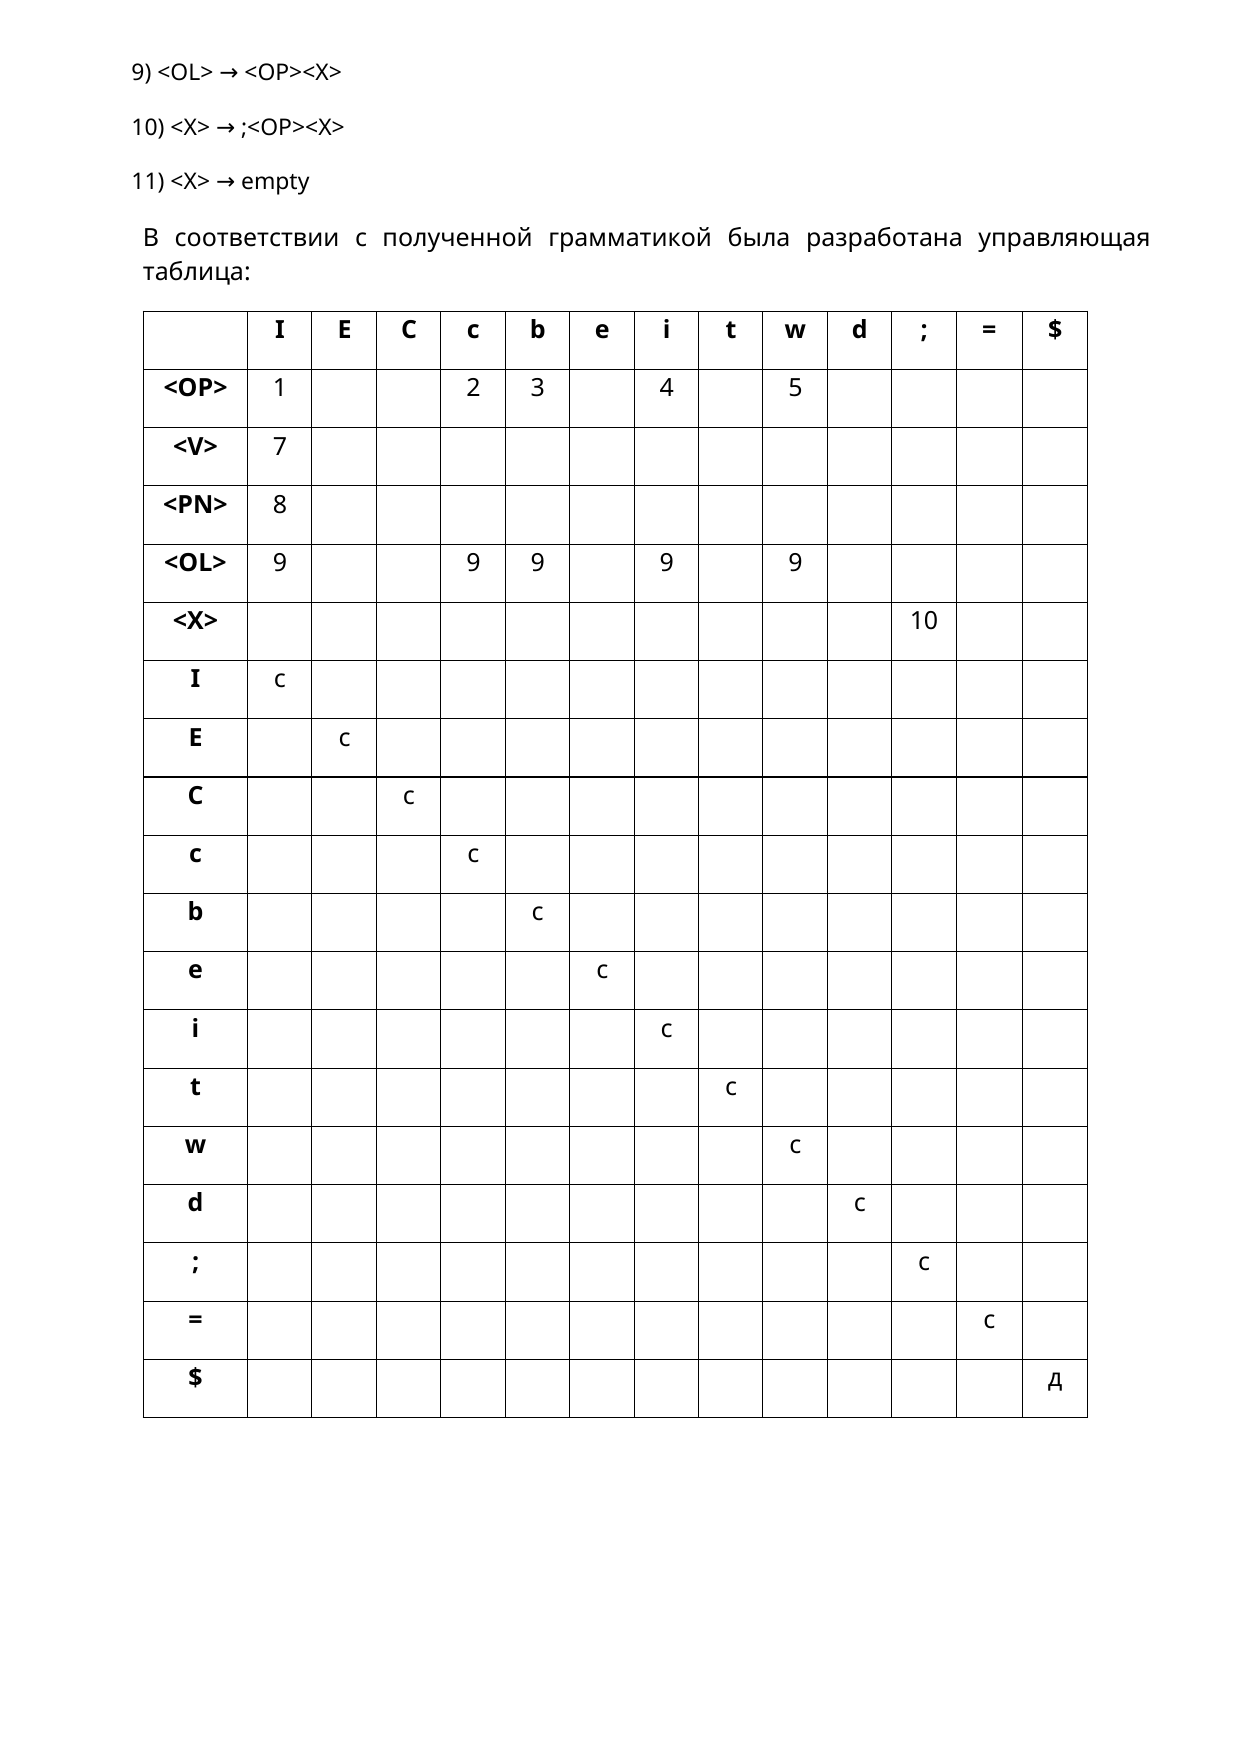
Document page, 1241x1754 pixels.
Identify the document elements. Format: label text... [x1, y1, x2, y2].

table_cell 3 [506, 370, 569, 427]
table_cell [699, 1127, 762, 1184]
table_header i [635, 312, 698, 369]
table_cell [377, 1360, 440, 1417]
table_cell [828, 1243, 891, 1301]
table_cell [570, 1302, 634, 1359]
table_header e [570, 312, 634, 369]
table_header ; [892, 312, 956, 369]
table_cell [570, 661, 634, 718]
table_cell [377, 661, 440, 718]
table_cell <OP> [144, 370, 247, 427]
table_cell [699, 719, 762, 776]
table_cell [1023, 778, 1087, 835]
table_cell [248, 603, 311, 660]
table_cell [312, 1243, 376, 1301]
table_cell [377, 428, 440, 485]
table_cell [892, 1302, 956, 1359]
table_cell [312, 603, 376, 660]
table_cell [377, 1010, 440, 1068]
table_header I [248, 312, 311, 369]
table_cell [763, 486, 827, 543]
table_cell [506, 778, 569, 835]
table_cell [1023, 661, 1087, 718]
table_cell [441, 661, 505, 718]
table_cell [248, 1185, 311, 1242]
table_cell [377, 894, 440, 951]
table_cell [248, 778, 311, 835]
table_cell [635, 1127, 698, 1184]
table_cell 5 [763, 370, 827, 427]
table_cell [506, 719, 569, 776]
table_cell c [144, 836, 247, 893]
table_cell [441, 1185, 505, 1242]
table_cell [248, 1360, 311, 1417]
table_cell [892, 952, 956, 1009]
table_cell [312, 1127, 376, 1184]
table_cell [248, 719, 311, 776]
table_cell [635, 1185, 698, 1242]
table_cell [570, 370, 634, 427]
table_cell [699, 428, 762, 485]
table_cell [699, 603, 762, 660]
table_cell 8 [248, 486, 311, 543]
table_cell [506, 603, 569, 660]
table_cell c [312, 719, 376, 776]
table_cell [570, 719, 634, 776]
table_cell [957, 1069, 1022, 1126]
table_cell [763, 1243, 827, 1301]
table_cell [699, 545, 762, 602]
table_cell [441, 719, 505, 776]
table_cell [892, 1185, 956, 1242]
table_cell [957, 1185, 1022, 1242]
table_cell [699, 1010, 762, 1068]
table_cell [828, 603, 891, 660]
table_cell [312, 1185, 376, 1242]
text 9) <OL> → <OP><X> [131, 56, 1152, 87]
table_cell [892, 428, 956, 485]
table_cell [892, 545, 956, 602]
table_cell [441, 894, 505, 951]
table_cell [248, 1010, 311, 1068]
table_cell [377, 486, 440, 543]
table_cell [892, 778, 956, 835]
table_cell [312, 486, 376, 543]
table_cell e [144, 952, 247, 1009]
table_cell [635, 1069, 698, 1126]
table_cell [957, 1127, 1022, 1184]
table_cell [763, 1302, 827, 1359]
table_cell [506, 486, 569, 543]
table_cell C [144, 778, 247, 835]
table_cell [506, 952, 569, 1009]
table_cell [699, 370, 762, 427]
table_cell [892, 486, 956, 543]
table_cell [892, 836, 956, 893]
table_cell [377, 370, 440, 427]
table_cell [957, 952, 1022, 1009]
table_cell [892, 370, 956, 427]
table_cell c [957, 1302, 1022, 1359]
table_cell [763, 603, 827, 660]
table_cell [441, 1243, 505, 1301]
table_cell [312, 661, 376, 718]
table_cell t [144, 1069, 247, 1126]
table_cell [635, 1243, 698, 1301]
table_cell [828, 1360, 891, 1417]
table_cell c [570, 952, 634, 1009]
table_cell = [144, 1302, 247, 1359]
table_cell [828, 661, 891, 718]
table_cell [248, 952, 311, 1009]
table_cell [570, 836, 634, 893]
table_cell [1023, 486, 1087, 543]
table_cell c [441, 836, 505, 893]
table_cell i [144, 1010, 247, 1068]
table_cell [312, 545, 376, 602]
table_cell [828, 1127, 891, 1184]
table_cell [957, 486, 1022, 543]
table_cell [635, 428, 698, 485]
table_cell [248, 894, 311, 951]
table_cell [1023, 428, 1087, 485]
table_cell [957, 719, 1022, 776]
table_cell b [144, 894, 247, 951]
table_cell [506, 1069, 569, 1126]
table_cell [763, 952, 827, 1009]
table_header $ [1023, 312, 1087, 369]
table_cell [828, 486, 891, 543]
table_cell c [248, 661, 311, 718]
table_cell [570, 1360, 634, 1417]
table_cell [1023, 894, 1087, 951]
table_cell [441, 1302, 505, 1359]
table_header = [957, 312, 1022, 369]
table_cell [763, 836, 827, 893]
table_cell [1023, 370, 1087, 427]
table_cell [1023, 1010, 1087, 1068]
table_cell [377, 545, 440, 602]
table_cell c [377, 778, 440, 835]
table_cell E [144, 719, 247, 776]
table_cell [377, 952, 440, 1009]
table_cell ; [144, 1243, 247, 1301]
table_cell [892, 1010, 956, 1068]
table_cell 4 [635, 370, 698, 427]
table_cell [699, 1302, 762, 1359]
table_cell [699, 836, 762, 893]
table_cell [699, 894, 762, 951]
table_cell [957, 1243, 1022, 1301]
table_cell 9 [763, 545, 827, 602]
table_cell [570, 486, 634, 543]
table_cell [699, 1360, 762, 1417]
table_cell [312, 1302, 376, 1359]
table_cell I [144, 661, 247, 718]
table_cell [892, 894, 956, 951]
table_cell c [828, 1185, 891, 1242]
table_cell c [506, 894, 569, 951]
table_cell [957, 1360, 1022, 1417]
table_cell [570, 1243, 634, 1301]
table_cell [570, 778, 634, 835]
table_cell [828, 894, 891, 951]
table_cell [957, 778, 1022, 835]
table_cell [763, 1185, 827, 1242]
table_cell [377, 1069, 440, 1126]
table_cell [441, 952, 505, 1009]
table_cell [699, 486, 762, 543]
table_cell [570, 603, 634, 660]
table_cell [763, 1010, 827, 1068]
table_cell w [144, 1127, 247, 1184]
table_cell [377, 1127, 440, 1184]
table_cell [828, 719, 891, 776]
table_cell [635, 719, 698, 776]
table_cell [570, 428, 634, 485]
table_cell [1023, 952, 1087, 1009]
table_header c [441, 312, 505, 369]
table_cell [957, 836, 1022, 893]
table_cell 9 [441, 545, 505, 602]
table_cell [312, 1010, 376, 1068]
table_cell [957, 1010, 1022, 1068]
table_cell [248, 1069, 311, 1126]
table_cell [248, 1302, 311, 1359]
table_cell [570, 1010, 634, 1068]
table_cell [892, 1127, 956, 1184]
table_cell [506, 1127, 569, 1184]
table_cell [570, 894, 634, 951]
table_cell [892, 661, 956, 718]
text 11) <X> → empty [131, 165, 1152, 196]
table_header b [506, 312, 569, 369]
table_cell [312, 1069, 376, 1126]
table_cell [635, 836, 698, 893]
table_cell [1023, 836, 1087, 893]
table_cell [699, 661, 762, 718]
table_cell [828, 836, 891, 893]
table_cell 9 [248, 545, 311, 602]
table_cell [699, 1185, 762, 1242]
table_cell [957, 603, 1022, 660]
table_cell [635, 778, 698, 835]
table_cell c [699, 1069, 762, 1126]
table_cell 10 [892, 603, 956, 660]
table_cell 9 [506, 545, 569, 602]
table_cell 2 [441, 370, 505, 427]
table_cell <X> [144, 603, 247, 660]
table_cell [312, 836, 376, 893]
table_cell [635, 952, 698, 1009]
text В соответствии с полученной грамматикой была разработана управляющая таблица: [143, 219, 1152, 287]
table_cell [635, 603, 698, 660]
table_cell [506, 1302, 569, 1359]
table_cell [570, 1127, 634, 1184]
table_cell [441, 1010, 505, 1068]
table_cell [1023, 1302, 1087, 1359]
table_cell [441, 1360, 505, 1417]
table_cell [441, 778, 505, 835]
table_cell [377, 1243, 440, 1301]
table_cell [312, 428, 376, 485]
table_cell d [144, 1185, 247, 1242]
table_cell [312, 370, 376, 427]
table_cell [506, 1360, 569, 1417]
table_cell [957, 428, 1022, 485]
table_cell <PN> [144, 486, 247, 543]
table_cell [699, 1243, 762, 1301]
table_cell $ [144, 1360, 247, 1417]
table_cell [441, 486, 505, 543]
table_cell [1023, 1127, 1087, 1184]
table_cell [828, 428, 891, 485]
table_cell [312, 894, 376, 951]
table_cell [1023, 603, 1087, 660]
table_cell [828, 545, 891, 602]
table_cell [1023, 1069, 1087, 1126]
table_cell [377, 1302, 440, 1359]
table_cell [828, 1069, 891, 1126]
table_cell [377, 1185, 440, 1242]
table_cell [441, 603, 505, 660]
table_cell [312, 952, 376, 1009]
table_cell [699, 952, 762, 1009]
table_cell [763, 1069, 827, 1126]
table_cell [957, 894, 1022, 951]
table_cell [441, 428, 505, 485]
table_cell [828, 952, 891, 1009]
table_cell [441, 1127, 505, 1184]
table_cell [1023, 719, 1087, 776]
table_header [144, 312, 247, 369]
table_cell [763, 428, 827, 485]
table_cell [828, 778, 891, 835]
table_cell [441, 1069, 505, 1126]
table_cell [506, 428, 569, 485]
table_cell [763, 778, 827, 835]
table_cell [763, 1360, 827, 1417]
table_cell [635, 894, 698, 951]
table_cell [635, 1302, 698, 1359]
table_cell [892, 1360, 956, 1417]
table_cell [828, 1302, 891, 1359]
table_cell [892, 1069, 956, 1126]
table_cell [828, 370, 891, 427]
table_cell [763, 719, 827, 776]
table_cell [506, 1243, 569, 1301]
table_cell [506, 1010, 569, 1068]
table_cell [506, 836, 569, 893]
table_cell [570, 1069, 634, 1126]
table_cell [957, 661, 1022, 718]
table_cell c [635, 1010, 698, 1068]
table_cell [763, 661, 827, 718]
table_cell [312, 1360, 376, 1417]
table_cell [1023, 545, 1087, 602]
table_cell [506, 1185, 569, 1242]
table_cell д [1023, 1360, 1087, 1417]
table_cell [506, 661, 569, 718]
table_cell [635, 1360, 698, 1417]
table_cell c [763, 1127, 827, 1184]
table_header E [312, 312, 376, 369]
table_cell [312, 778, 376, 835]
table_cell [1023, 1185, 1087, 1242]
table_cell [570, 1185, 634, 1242]
table_cell c [892, 1243, 956, 1301]
table_cell [1023, 1243, 1087, 1301]
table_header t [699, 312, 762, 369]
table_cell [957, 545, 1022, 602]
table_cell [635, 486, 698, 543]
table_cell [377, 603, 440, 660]
table_header d [828, 312, 891, 369]
table_cell [377, 719, 440, 776]
table_cell [248, 836, 311, 893]
table_header C [377, 312, 440, 369]
table_cell [828, 1010, 891, 1068]
table_cell [248, 1127, 311, 1184]
table_cell 1 [248, 370, 311, 427]
table_cell [957, 370, 1022, 427]
table_cell <V> [144, 428, 247, 485]
table_cell [248, 1243, 311, 1301]
table_cell [699, 778, 762, 835]
table_cell [635, 661, 698, 718]
table_cell 9 [635, 545, 698, 602]
table_cell [570, 545, 634, 602]
table_cell 7 [248, 428, 311, 485]
table_cell [892, 719, 956, 776]
table_cell [763, 894, 827, 951]
table_header w [763, 312, 827, 369]
table_cell [377, 836, 440, 893]
table_cell <OL> [144, 545, 247, 602]
text 10) <X> → ;<OP><X> [131, 111, 1152, 142]
